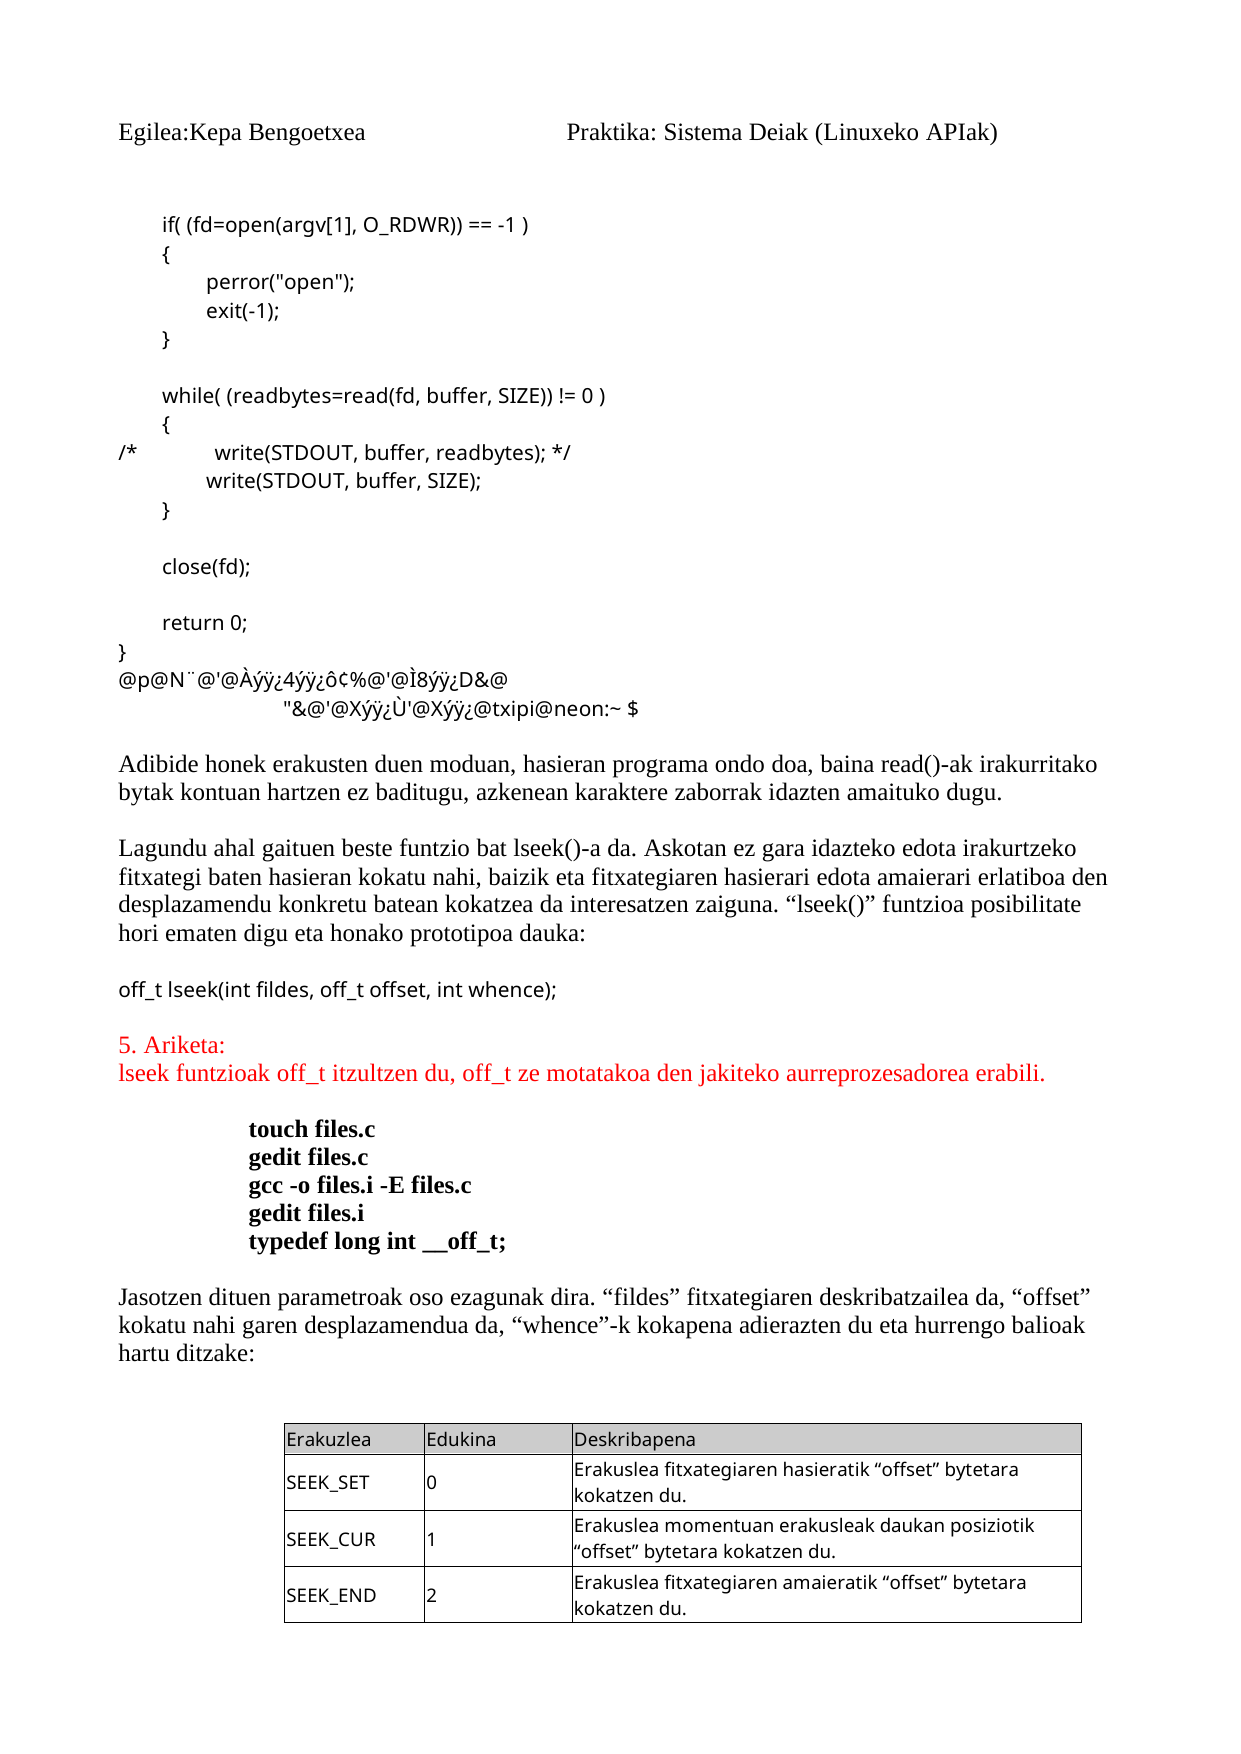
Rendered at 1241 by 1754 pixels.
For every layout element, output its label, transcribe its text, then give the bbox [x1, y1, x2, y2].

text } [118, 637, 1122, 665]
text gedit files.c [118, 1143, 1122, 1171]
table_cell Erakuslea fitxategiaren hasieratik “offset” bytetara kokatzen du. [573, 1455, 1081, 1510]
text return 0; [118, 608, 1122, 637]
table_cell SEEK_END [285, 1567, 424, 1622]
table_header Edukina [425, 1424, 572, 1453]
table_cell 0 [425, 1455, 572, 1510]
table_cell Erakuslea momentuan erakusleak daukan posiziotik “offset” bytetara kokatzen du. [573, 1511, 1081, 1566]
text perror("open"); [118, 267, 1122, 296]
text lseek funtzioak off_t itzultzen du, off_t ze motatakoa den jakiteko aurreprozesadorea erabili. [118, 1059, 1122, 1087]
table_header Deskribapena [573, 1424, 1081, 1453]
table_cell 2 [425, 1567, 572, 1622]
text Adibide honek erakusten duen moduan, hasieran programa ondo doa, baina read()-ak irakurritako bytak kontuan hartzen ez baditugu, azkenean karaktere zaborrak idazten amaituko dugu. [118, 750, 1122, 806]
text write(STDOUT, buffer, SIZE); [118, 466, 1122, 495]
text "&@'@Xýÿ¿Ù'@Xýÿ¿@txipi@neon:~ $ [118, 694, 1122, 722]
text } [118, 495, 1122, 523]
text gcc -o files.i -E files.c [118, 1171, 1122, 1199]
text if( (fd=open(argv[1], O_RDWR)) == -1 ) [118, 210, 1122, 239]
table_cell 1 [425, 1511, 572, 1566]
text exit(-1); [118, 296, 1122, 324]
table_cell SEEK_SET [285, 1455, 424, 1510]
text { [118, 409, 1122, 438]
text /* write(STDOUT, buffer, readbytes); */ [118, 438, 1122, 466]
text @p@N¨@'@Àýÿ¿4ýÿ¿ô¢%@'@Ì8ýÿ¿D&@ [118, 665, 1122, 694]
text Lagundu ahal gaituen beste funtzio bat lseek()-a da. Askotan ez gara idazteko edota irakurtzeko fitxategi baten hasieran kokatu nahi, baizik eta fitxategiaren hasierari edota amaierari erlatiboa den desplazamendu konkretu batean kokatzea da interesatzen zaiguna. “lseek()” funtzioa posibilitate hori ematen digu eta honako prototipoa dauka: [118, 834, 1122, 946]
text typedef long int __off_t; [118, 1227, 1122, 1255]
text touch files.c [118, 1087, 1122, 1143]
table_cell Erakuslea fitxategiaren amaieratik “offset” bytetara kokatzen du. [573, 1567, 1081, 1622]
text } [118, 324, 1122, 353]
text while( (readbytes=read(fd, buffer, SIZE)) != 0 ) [118, 381, 1122, 409]
text { [118, 239, 1122, 267]
text close(fd); [118, 552, 1122, 580]
text 5. Ariketa: [118, 1031, 1122, 1059]
text gedit files.i [118, 1199, 1122, 1227]
table_header Erakuzlea [285, 1424, 424, 1453]
text off_t lseek(int fildes, off_t offset, int whence); [118, 974, 1122, 1003]
table_cell SEEK_CUR [285, 1511, 424, 1566]
text Jasotzen dituen parametroak oso ezagunak dira. “fildes” fitxategiaren deskribatzailea da, “offset” kokatu nahi garen desplazamendua da, “whence”-k kokapena adierazten du eta hurrengo balioak hartu ditzake: [118, 1283, 1122, 1367]
